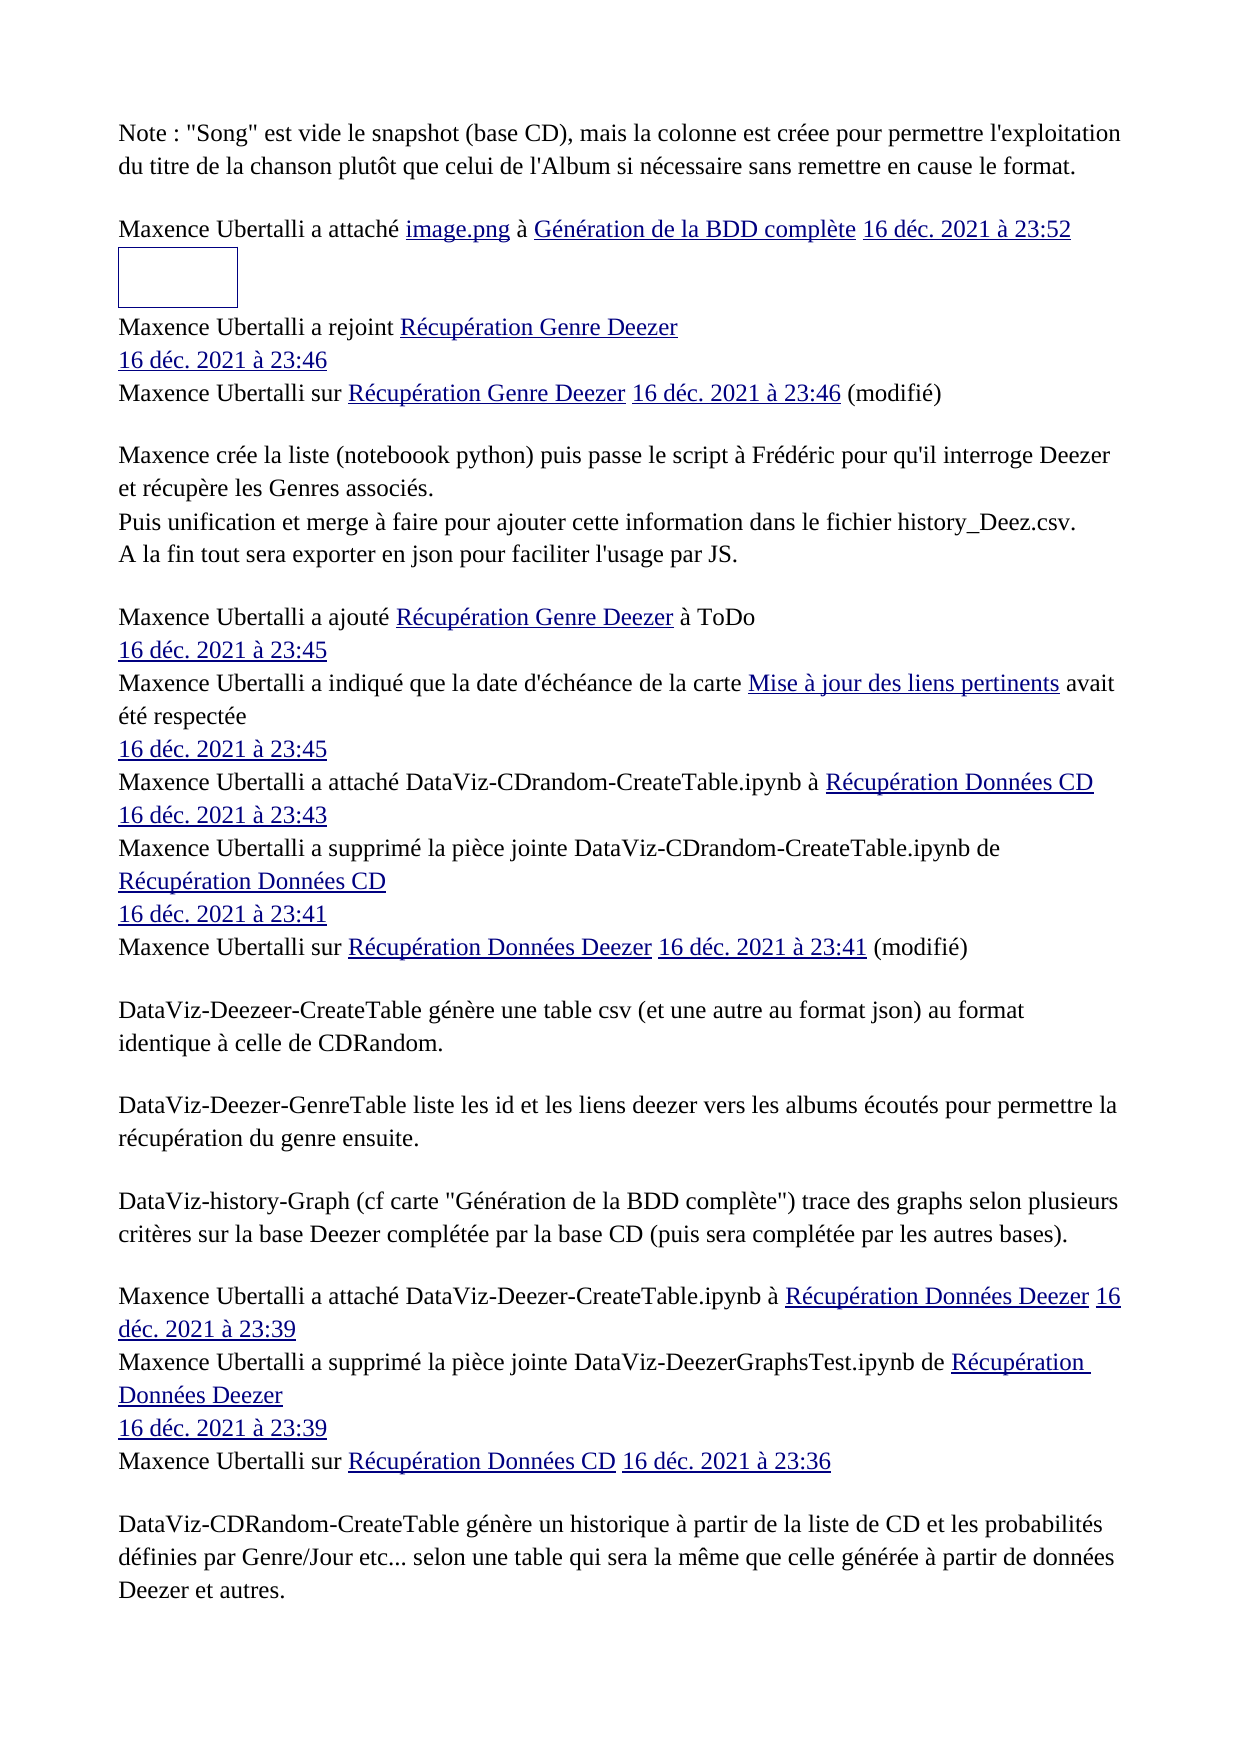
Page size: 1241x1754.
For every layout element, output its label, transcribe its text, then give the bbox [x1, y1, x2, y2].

text Maxence Ubertalli a attaché image.png à Génération de la BDD complète 16 déc. 2021 à 23:52 [118, 214, 1122, 308]
text DataViz-Deezeer-CreateTable génère une table csv (et une autre au format json) au format identique à celle de CDRandom. [118, 995, 1122, 1057]
text 16 déc. 2021 à 23:41 [118, 899, 1122, 928]
text Note : "Song" est vide le snapshot (base CD), mais la colonne est créee pour permettre l'exploitation du titre de la chanson plutôt que celui de l'Album si nécessaire sans remettre en cause le format. [118, 118, 1122, 180]
text 16 déc. 2021 à 23:39 [118, 1413, 1122, 1442]
text 16 déc. 2021 à 23:45 [118, 734, 1122, 763]
text Maxence Ubertalli sur Récupération Données CD 16 déc. 2021 à 23:36 [118, 1446, 1122, 1475]
text Maxence crée la liste (noteboook python) puis passe le script à Frédéric pour qu'il interroge Deezer et récupère les Genres associés. Puis unification et merge à faire pour ajouter cette information dans le fichier history_Deez.csv. A la fin tout sera exporter en json pour faciliter l'usage par JS. [118, 441, 1122, 568]
text DataViz-CDRandom-CreateTable génère un historique à partir de la liste de CD et les probabilités définies par Genre/Jour etc... selon une table qui sera la même que celle générée à partir de données Deezer et autres. [118, 1509, 1122, 1604]
text DataViz-Deezer-GenreTable liste les id et les liens deezer vers les albums écoutés pour permettre la récupération du genre ensuite. [118, 1090, 1122, 1152]
text Maxence Ubertalli a supprimé la pièce jointe DataViz-CDrandom-CreateTable.ipynb de Récupération Données CD [118, 833, 1122, 895]
text Maxence Ubertalli a attaché DataViz-CDrandom-CreateTable.ipynb à Récupération Données CD 16 déc. 2021 à 23:43 [118, 767, 1122, 829]
text Maxence Ubertalli sur Récupération Genre Deezer 16 déc. 2021 à 23:46 (modifié) [118, 378, 1122, 407]
text Maxence Ubertalli a attaché DataViz-Deezer-CreateTable.ipynb à Récupération Données Deezer 16 déc. 2021 à 23:39 [118, 1281, 1122, 1343]
text Maxence Ubertalli a indiqué que la date d'échéance de la carte Mise à jour des liens pertinents avait été respectée [118, 668, 1122, 730]
text DataViz-history-Graph (cf carte "Génération de la BDD complète") trace des graphs selon plusieurs critères sur la base Deezer complétée par la base CD (puis sera complétée par les autres bases). [118, 1186, 1122, 1248]
text 16 déc. 2021 à 23:46 [118, 345, 1122, 374]
text 16 déc. 2021 à 23:45 [118, 635, 1122, 664]
text Maxence Ubertalli a supprimé la pièce jointe DataViz-DeezerGraphsTest.ipynb de Récupération Données Deezer [118, 1347, 1122, 1409]
text Maxence Ubertalli a ajouté Récupération Genre Deezer à ToDo [118, 602, 1122, 631]
text Maxence Ubertalli sur Récupération Données Deezer 16 déc. 2021 à 23:41 (modifié) [118, 932, 1122, 961]
text Maxence Ubertalli a rejoint Récupération Genre Deezer [118, 312, 1122, 341]
